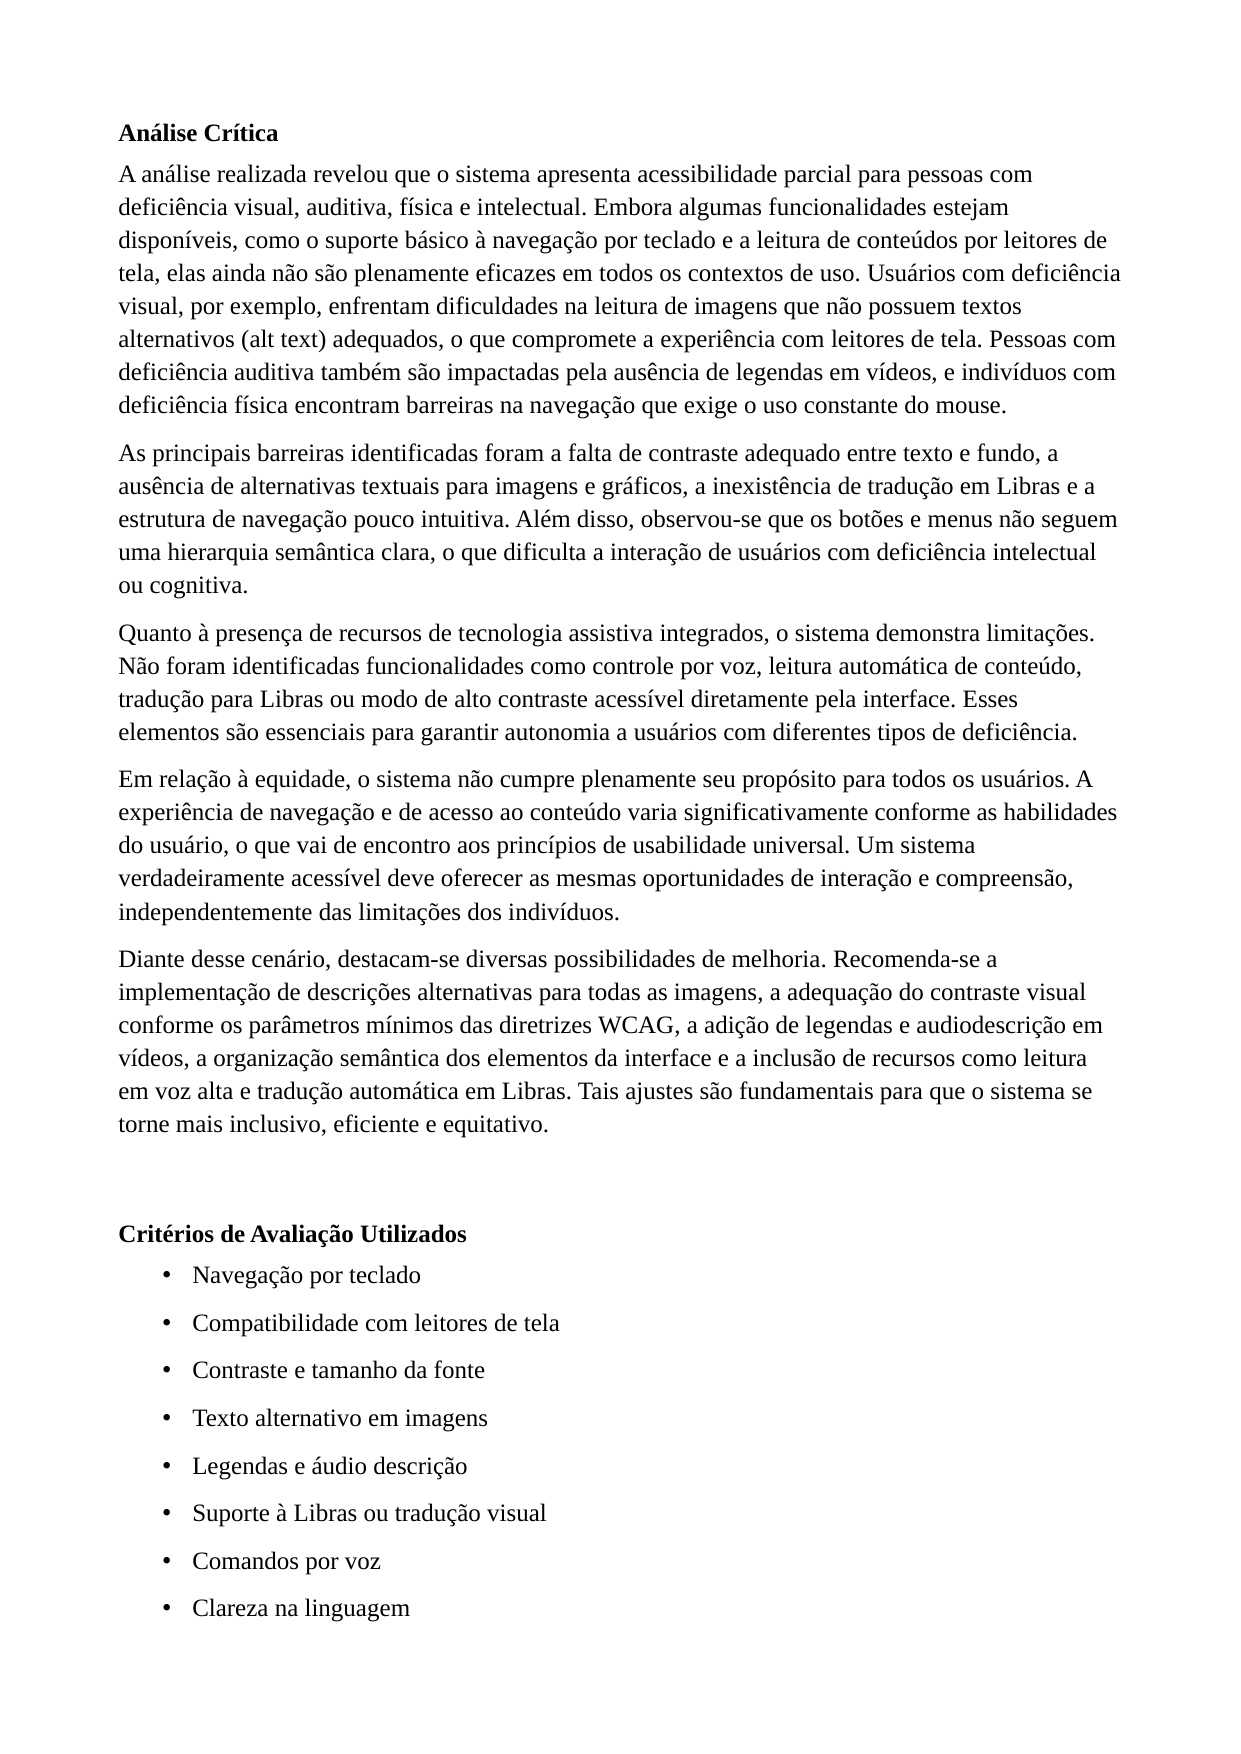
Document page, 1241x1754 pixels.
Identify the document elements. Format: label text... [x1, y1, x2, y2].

text Diante desse cenário, destacam-se diversas possibilidades de melhoria. Recomenda-se a implementação de descrições alternativas para todas as imagens, a adequação do contraste visual conforme os parâmetros mínimos das diretrizes WCAG, a adição de legendas e audiodescrição em vídeos, a organização semântica dos elementos da interface e a inclusão de recursos como leitura em voz alta e tradução automática em Libras. Tais ajustes são fundamentais para que o sistema se torne mais inclusivo, eficiente e equitativo. [118, 944, 1122, 1138]
subtitle Critérios de Avaliação Utilizados [118, 1219, 1122, 1248]
text A análise realizada revelou que o sistema apresenta acessibilidade parcial para pessoas com deficiência visual, auditiva, física e intelectual. Embora algumas funcionalidades estejam disponíveis, como o suporte básico à navegação por teclado e a leitura de conteúdos por leitores de tela, elas ainda não são plenamente eficazes em todos os contextos de uso. Usuários com deficiência visual, por exemplo, enfrentam dificuldades na leitura de imagens que não possuem textos alternativos (alt text) adequados, o que compromete a experiência com leitores de tela. Pessoas com deficiência auditiva também são impactadas pela ausência de legendas em vídeos, e indivíduos com deficiência física encontram barreiras na navegação que exige o uso constante do mouse. [118, 159, 1122, 419]
list Comandos por voz [162, 1546, 1122, 1575]
list Clareza na linguagem [162, 1593, 1122, 1622]
list Legendas e áudio descrição [162, 1451, 1122, 1479]
text As principais barreiras identificadas foram a falta de contraste adequado entre texto e fundo, a ausência de alternativas textuais para imagens e gráficos, a inexistência de tradução em Libras e a estrutura de navegação pouco intuitiva. Além disso, observou-se que os botões e menus não seguem uma hierarquia semântica clara, o que dificulta a interação de usuários com deficiência intelectual ou cognitiva. [118, 438, 1122, 599]
text Em relação à equidade, o sistema não cumpre plenamente seu propósito para todos os usuários. A experiência de navegação e de acesso ao conteúdo varia significativamente conforme as habilidades do usuário, o que vai de encontro aos princípios de usabilidade universal. Um sistema verdadeiramente acessível deve oferecer as mesmas oportunidades de interação e compreensão, independentemente das limitações dos indivíduos. [118, 764, 1122, 925]
list Suporte à Libras ou tradução visual [162, 1498, 1122, 1527]
list Contraste e tamanho da fonte [162, 1356, 1122, 1384]
list Compatibilidade com leitores de tela [162, 1308, 1122, 1337]
subtitle Análise Crítica [118, 118, 1122, 147]
list Navegação por teclado [162, 1260, 1122, 1289]
list Texto alternativo em imagens [162, 1403, 1122, 1432]
text Quanto à presença de recursos de tecnologia assistiva integrados, o sistema demonstra limitações. Não foram identificadas funcionalidades como controle por voz, leitura automática de conteúdo, tradução para Libras ou modo de alto contraste acessível diretamente pela interface. Esses elementos são essenciais para garantir autonomia a usuários com diferentes tipos de deficiência. [118, 618, 1122, 746]
